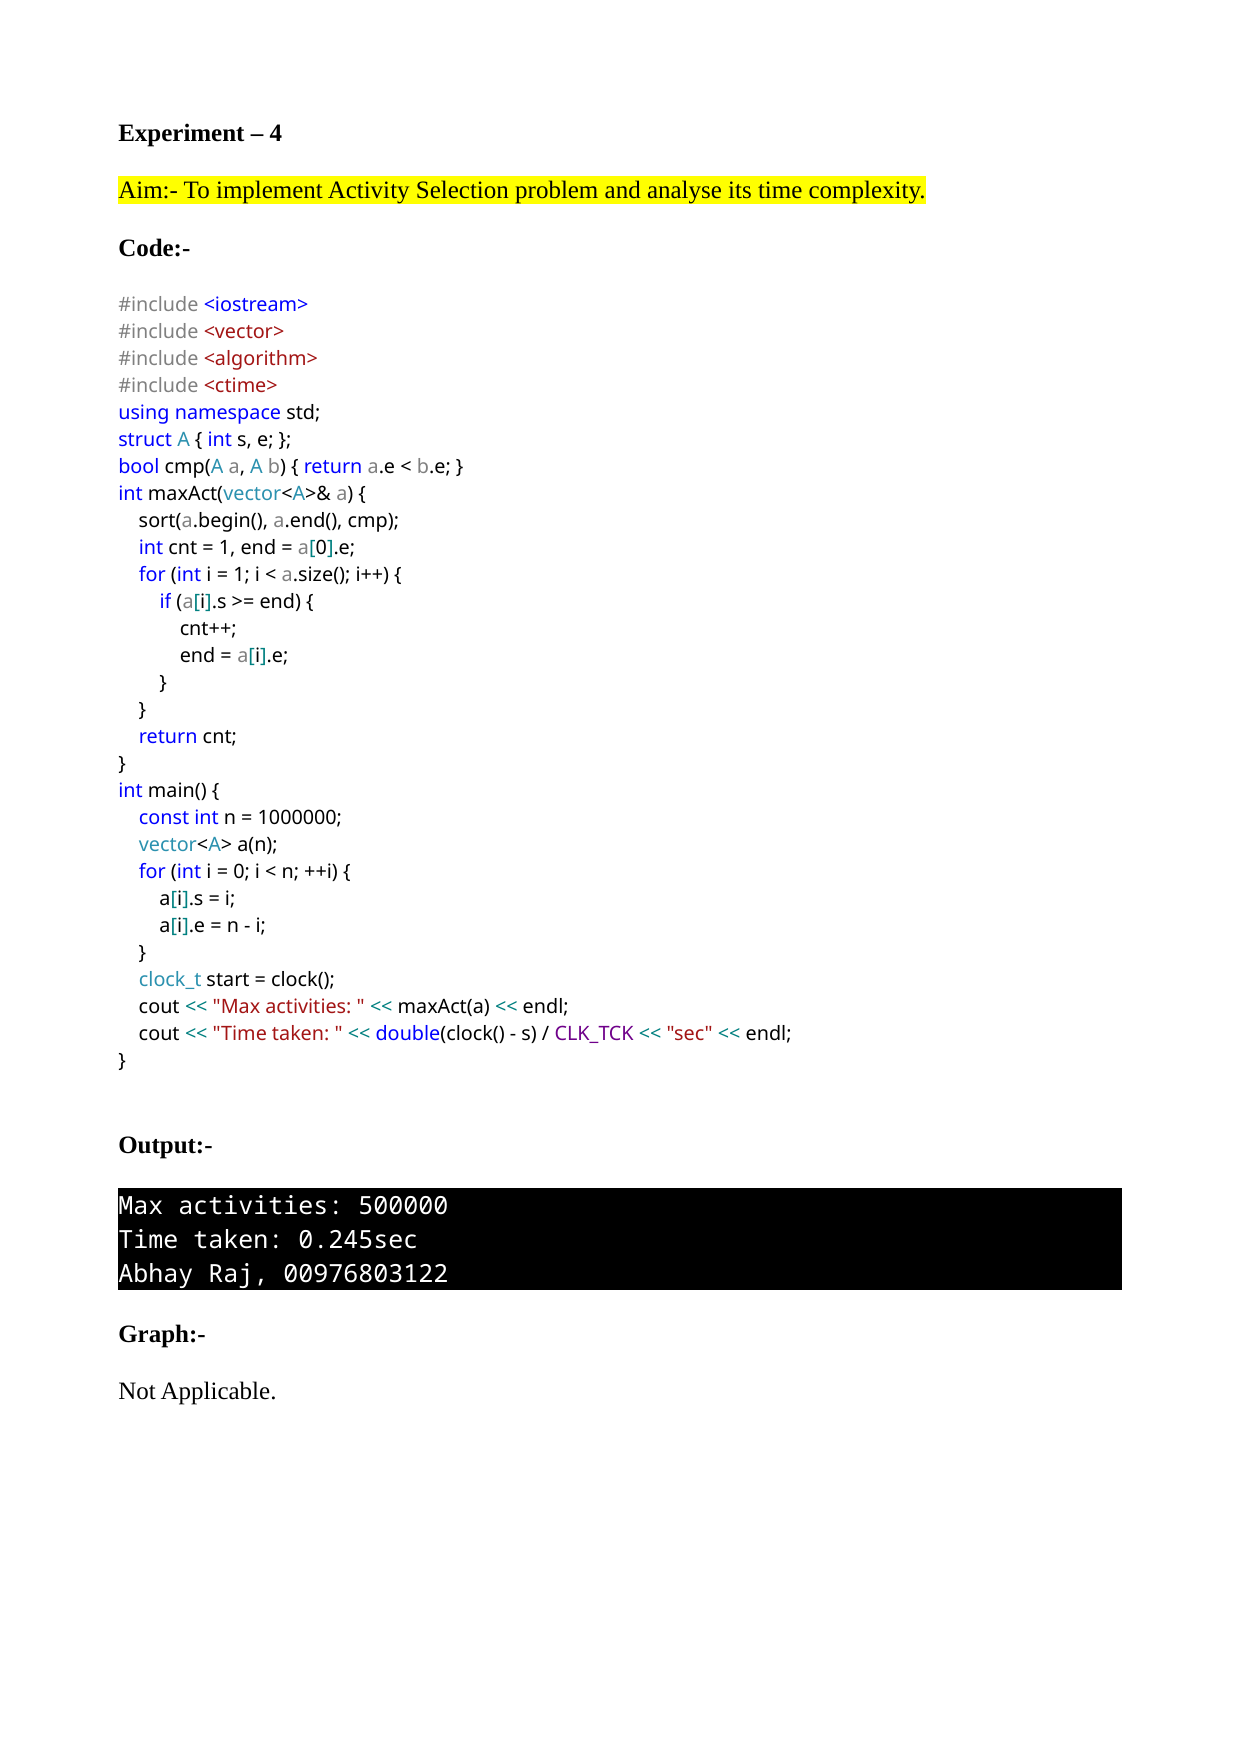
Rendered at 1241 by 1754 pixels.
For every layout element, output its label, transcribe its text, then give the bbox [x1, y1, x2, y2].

text Abhay Raj, 00976803122 [118, 1256, 1122, 1290]
text Experiment – 4 [118, 118, 1122, 147]
text } [118, 695, 1122, 722]
text if (a[i].s >= end) { [118, 587, 1122, 614]
text Time taken: 0.245sec [118, 1222, 1122, 1256]
text struct A { int s, e; }; [118, 426, 1122, 452]
text return cnt; [118, 722, 1122, 749]
text cnt++; [118, 614, 1122, 641]
text int main() { [118, 776, 1122, 803]
text int cnt = 1, end = a[0].e; [118, 533, 1122, 560]
text int maxAct(vector<A>& a) { [118, 479, 1122, 506]
text using namespace std; [118, 398, 1122, 426]
text cout << "Time taken: " << double(clock() - s) / CLK_TCK << "sec" << endl; [118, 1019, 1122, 1046]
text #include <algorithm> [118, 344, 1122, 372]
text } [118, 938, 1122, 965]
text #include <ctime> [118, 372, 1122, 398]
text bool cmp(A a, A b) { return a.e < b.e; } [118, 452, 1122, 479]
text for (int i = 0; i < n; ++i) { [118, 857, 1122, 884]
text } [118, 668, 1122, 695]
text a[i].e = n - i; [118, 911, 1122, 938]
text vector<A> a(n); [118, 830, 1122, 857]
text Max activities: 500000 [118, 1188, 1122, 1222]
text end = a[i].e; [118, 641, 1122, 668]
text a[i].s = i; [118, 884, 1122, 911]
text const int n = 1000000; [118, 803, 1122, 830]
text #include <vector> [118, 318, 1122, 344]
text } [118, 1046, 1122, 1073]
text #include <iostream> [118, 291, 1122, 318]
text clock_t start = clock(); [118, 965, 1122, 992]
text for (int i = 1; i < a.size(); i++) { [118, 560, 1122, 587]
text sort(a.begin(), a.end(), cmp); [118, 506, 1122, 533]
text cout << "Max activities: " << maxAct(a) << endl; [118, 992, 1122, 1019]
text Code:- [118, 233, 1122, 262]
text Output:- [118, 1131, 1122, 1159]
text Not Applicable. [118, 1376, 1122, 1405]
text } [118, 749, 1122, 776]
text Graph:- [118, 1319, 1122, 1348]
text Aim:- To implement Activity Selection problem and analyse its time complexity. [118, 176, 1122, 204]
